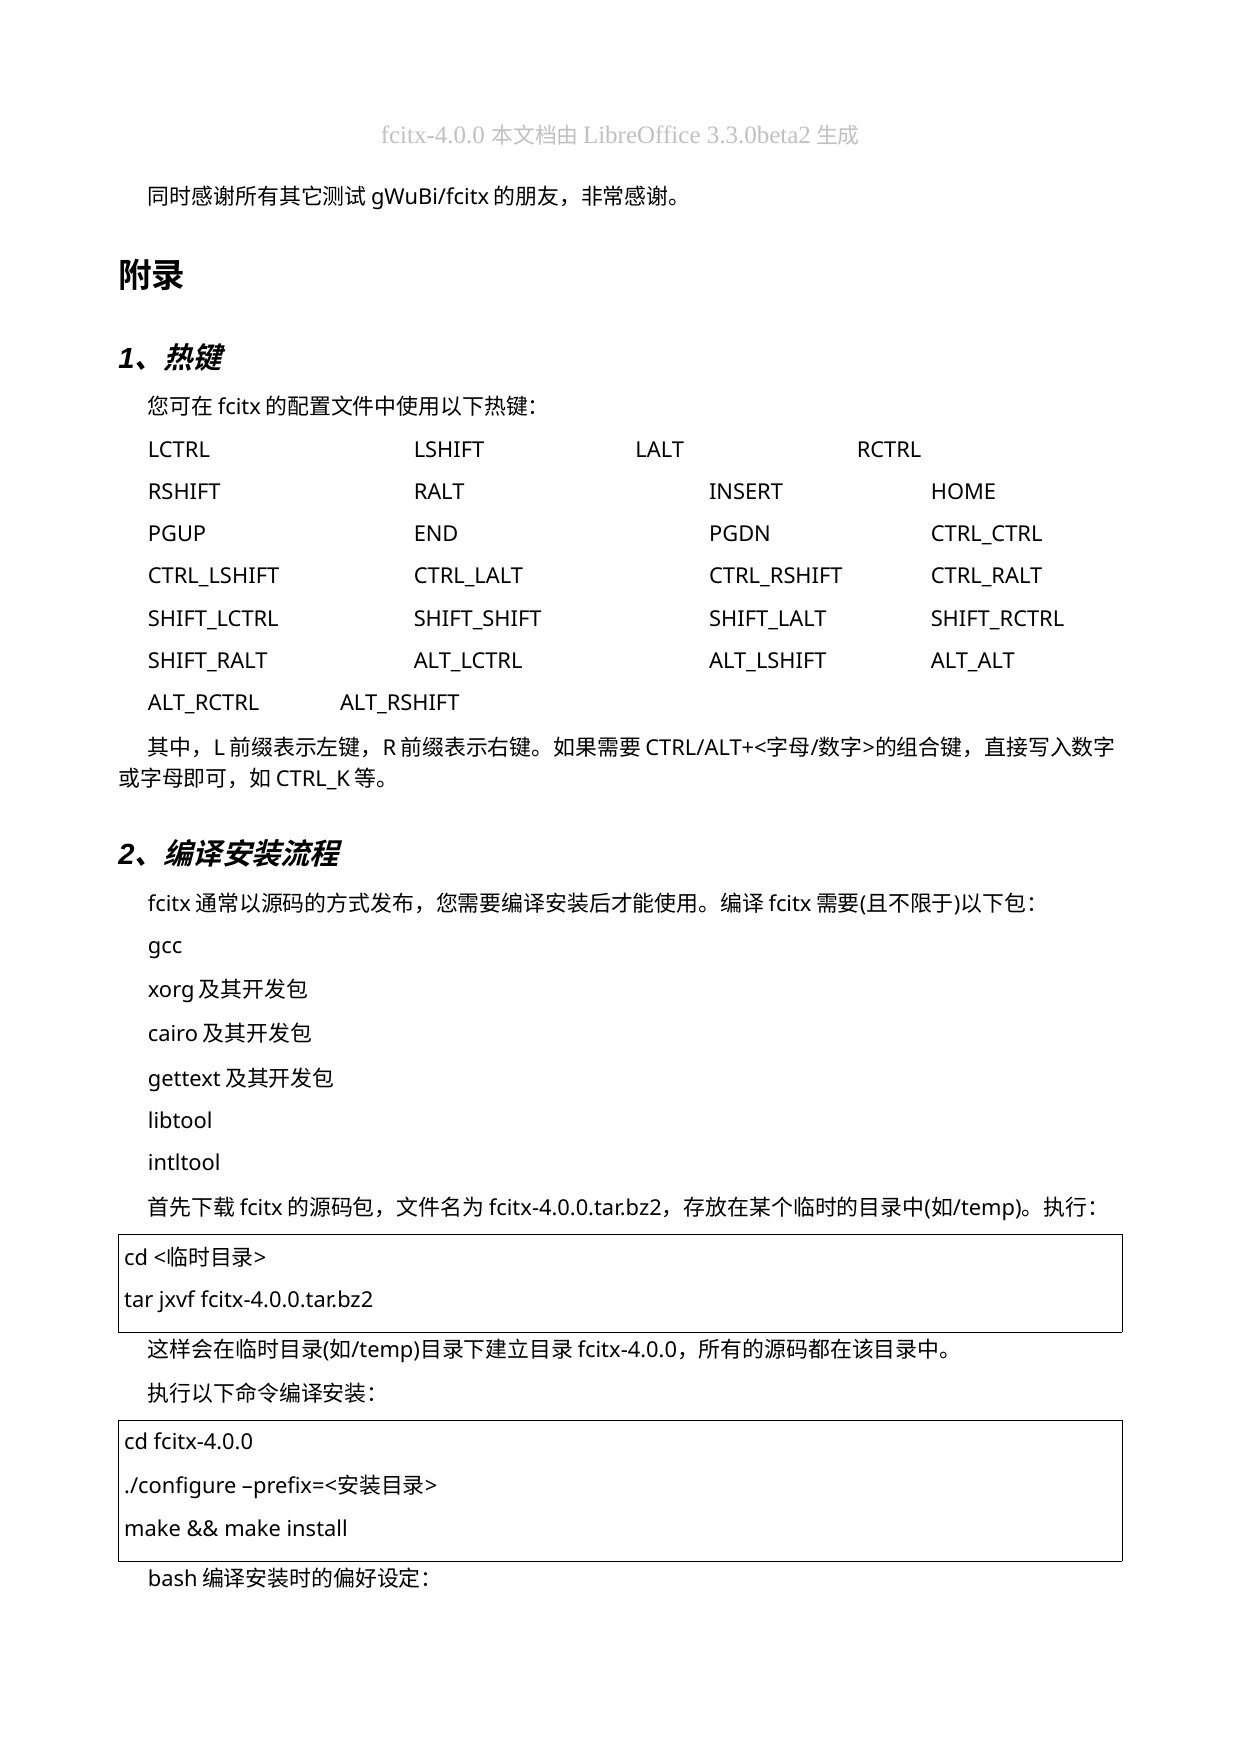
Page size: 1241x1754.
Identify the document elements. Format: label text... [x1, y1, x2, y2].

text cairo及其开发包 [118, 1016, 1122, 1048]
text SHIFT_RALT ALT_LCTRL ALT_LSHIFT ALT_ALT [118, 645, 1122, 675]
text ALT_RCTRL ALT_RSHIFT [118, 687, 1122, 717]
text fcitx通常以源码的方式发布，您需要编译安装后才能使用。编译fcitx需要(且不限于)以下包： [118, 886, 1122, 917]
table_header cd fcitx-4.0.0 ./configure –prefix=<安装目录> make && make install [119, 1421, 1122, 1561]
subtitle 2、编译安装流程 [118, 831, 1122, 873]
text intltool [118, 1147, 1122, 1177]
text gettext及其开发包 [118, 1061, 1122, 1092]
text 首先下载fcitx的源码包，文件名为 fcitx-4.0.0.tar.bz2，存放在某个临时的目录中(如/temp)。执行： [118, 1189, 1122, 1221]
text RSHIFT RALT INSERT HOME [118, 476, 1122, 506]
text 执行以下命令编译安装： [118, 1376, 1122, 1408]
text SHIFT_LCTRL SHIFT_SHIFT SHIFT_LALT SHIFT_RCTRL [118, 603, 1122, 633]
text 同时感谢所有其它测试gWuBi/fcitx的朋友，非常感谢。 [118, 179, 1122, 211]
text xorg及其开发包 [118, 972, 1122, 1004]
text 您可在fcitx的配置文件中使用以下热键： [118, 389, 1122, 421]
text CTRL_LSHIFT CTRL_LALT CTRL_RSHIFT CTRL_RALT [118, 561, 1122, 590]
text 这样会在临时目录(如/temp)目录下建立目录fcitx-4.0.0，所有的源码都在该目录中。 [118, 1333, 1122, 1364]
text PGUP END PGDN CTRL_CTRL [118, 518, 1122, 548]
text libtool [118, 1105, 1122, 1135]
text LCTRL LSHIFT LALT RCTRL [118, 434, 1122, 463]
table_header cd <临时目录> tar jxvf fcitx-4.0.0.tar.bz2 [119, 1235, 1122, 1332]
subtitle 附录 [118, 248, 1122, 297]
text gcc [118, 930, 1122, 959]
text bash编译安装时的偏好设定： [118, 1562, 1122, 1593]
text 其中，L前缀表示左键，R前缀表示右键。如果需要CTRL/ALT+<字母/数字>的组合键，直接写入数字或字母即可，如CTRL_K等。 [118, 730, 1122, 793]
subtitle 1、热键 [118, 334, 1122, 377]
